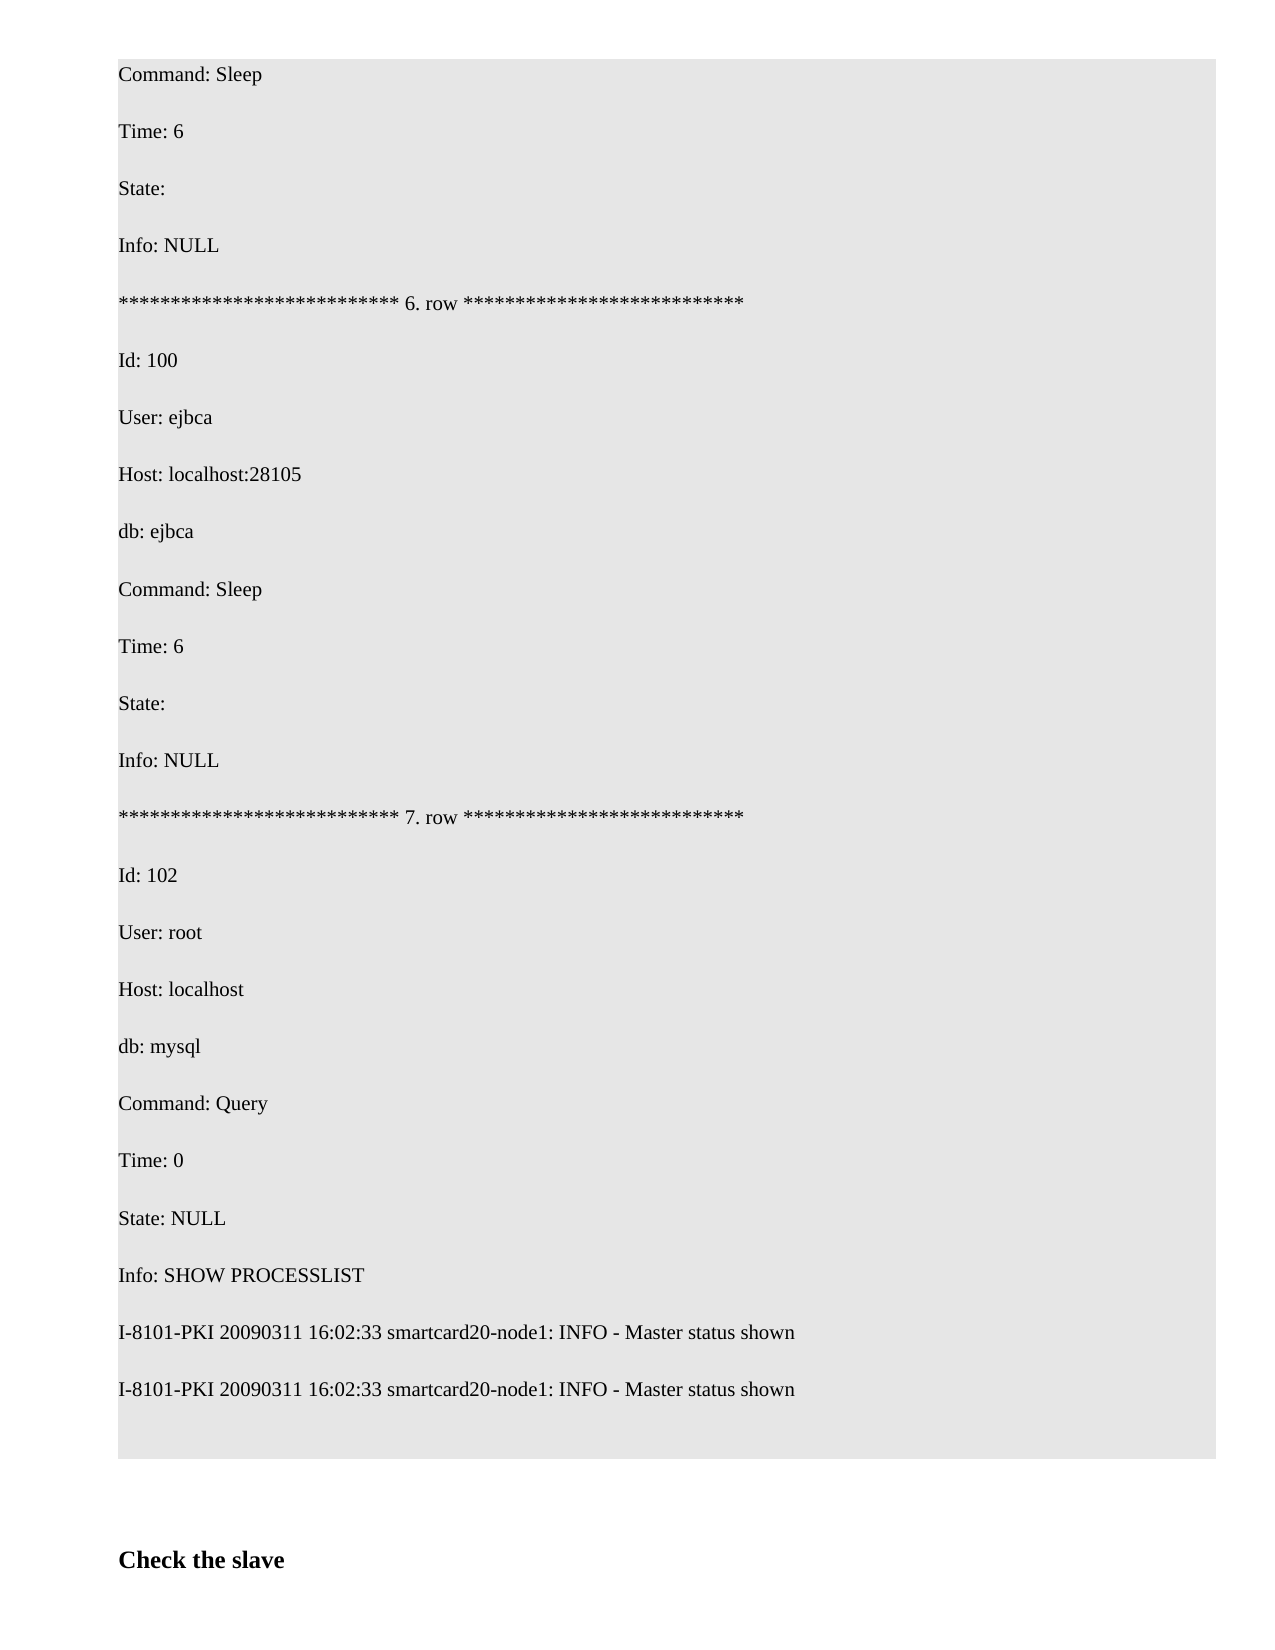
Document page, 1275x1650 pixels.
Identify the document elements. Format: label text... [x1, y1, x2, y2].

text User: root [118, 917, 1216, 944]
text Command: Query [118, 1088, 1216, 1116]
text Id: 100 [118, 345, 1216, 373]
text Info: NULL [118, 745, 1216, 773]
text Time: 6 [118, 631, 1216, 659]
text Time: 0 [118, 1146, 1216, 1173]
text Command: Sleep [118, 574, 1216, 601]
text db: ejbca [118, 517, 1216, 544]
text I-8101-PKI 20090311 16:02:33 smartcard20-node1: INFO - Master status shown [118, 1317, 1216, 1345]
text Host: localhost:28105 [118, 459, 1216, 487]
text Id: 102 [118, 860, 1216, 887]
text State: [118, 173, 1216, 201]
text State: [118, 688, 1216, 716]
text Check the slave [118, 1546, 1216, 1574]
text Info: NULL [118, 231, 1216, 258]
text *************************** 7. row *************************** [118, 802, 1216, 830]
text Time: 6 [118, 116, 1216, 144]
text User: ejbca [118, 402, 1216, 430]
text *************************** 6. row *************************** [118, 288, 1216, 316]
text Info: SHOW PROCESSLIST [118, 1260, 1216, 1288]
text Command: Sleep [118, 59, 1216, 87]
text I-8101-PKI 20090311 16:02:33 smartcard20-node1: INFO - Master status shown [118, 1374, 1216, 1402]
text db: mysql [118, 1031, 1216, 1059]
text State: NULL [118, 1203, 1216, 1231]
text Host: localhost [118, 974, 1216, 1002]
